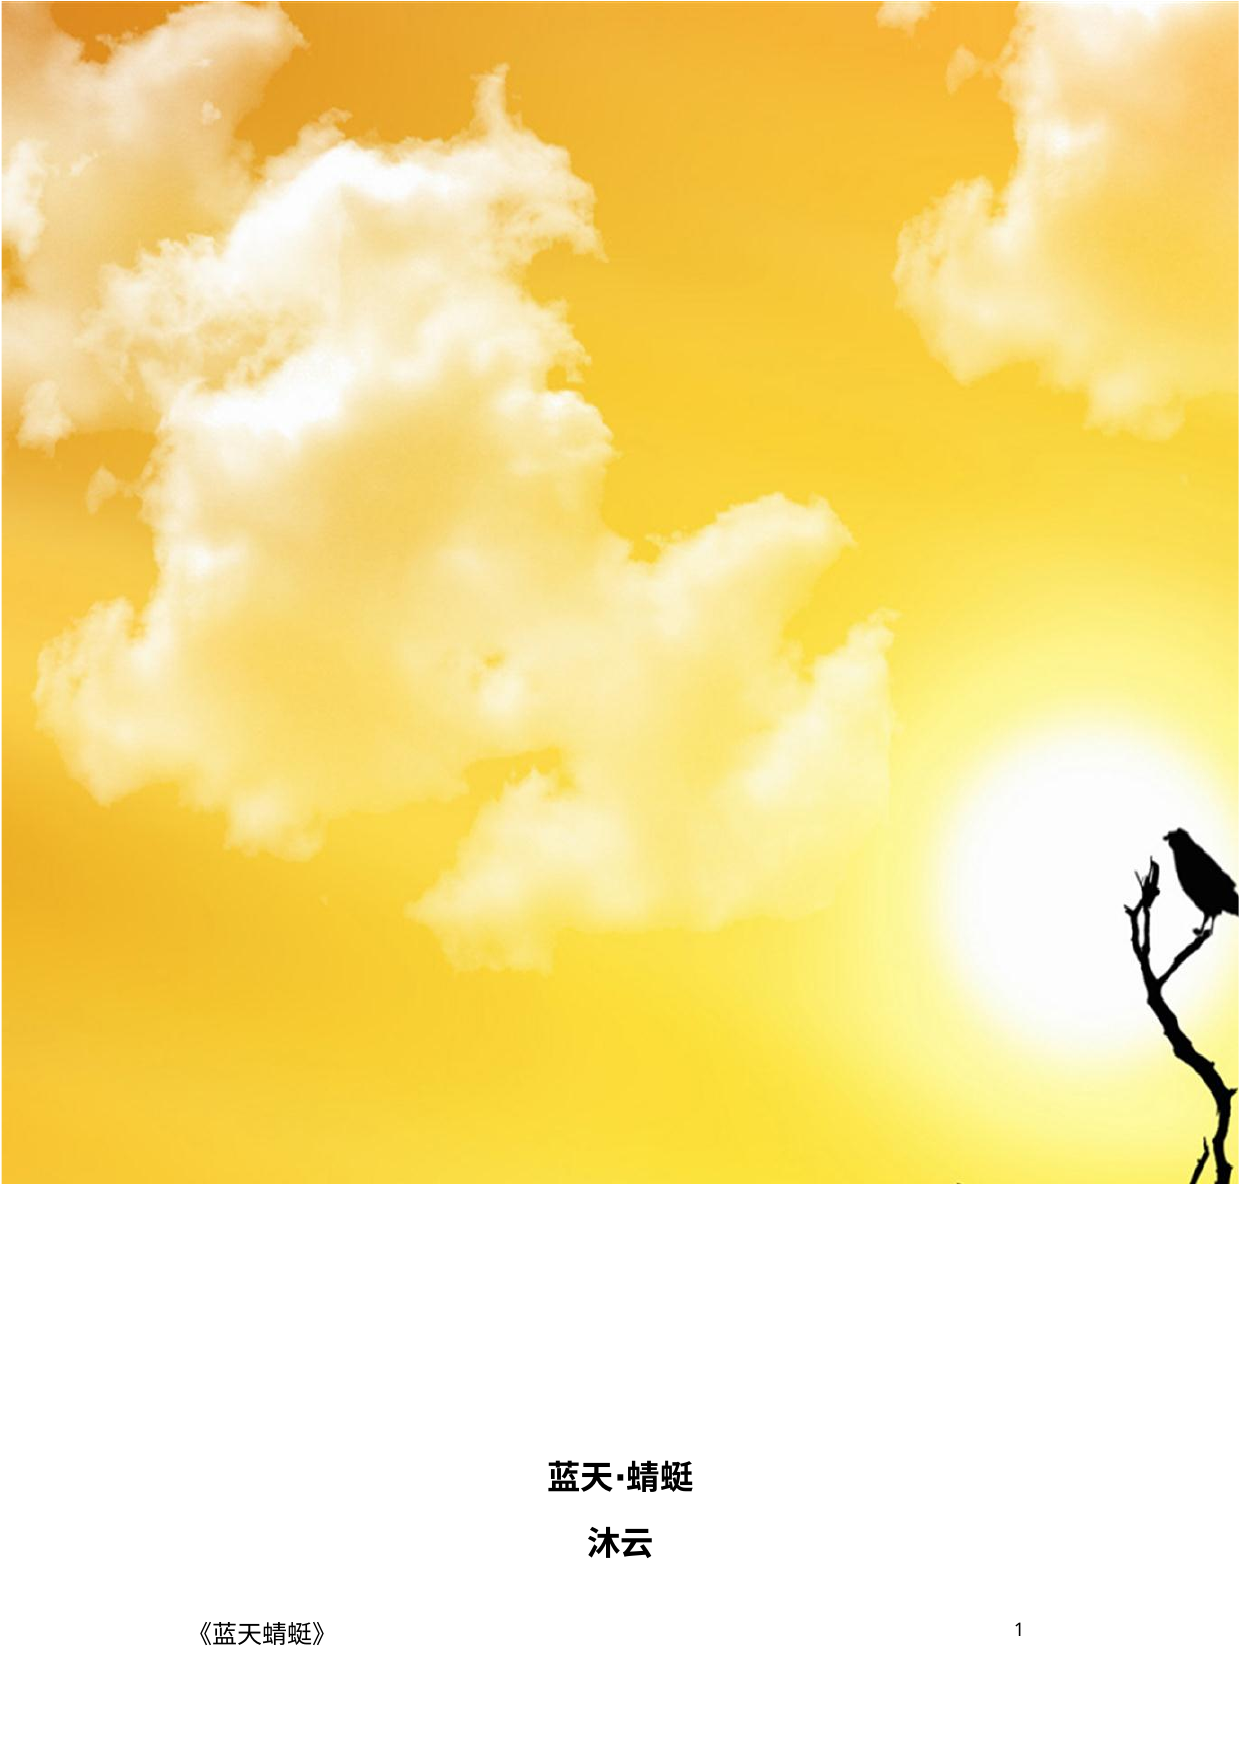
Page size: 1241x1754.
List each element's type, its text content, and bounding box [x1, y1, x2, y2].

picture [1, 1, 1239, 1184]
table_header 蓝天·蜻蜓 沐云 [340, 1380, 901, 1645]
